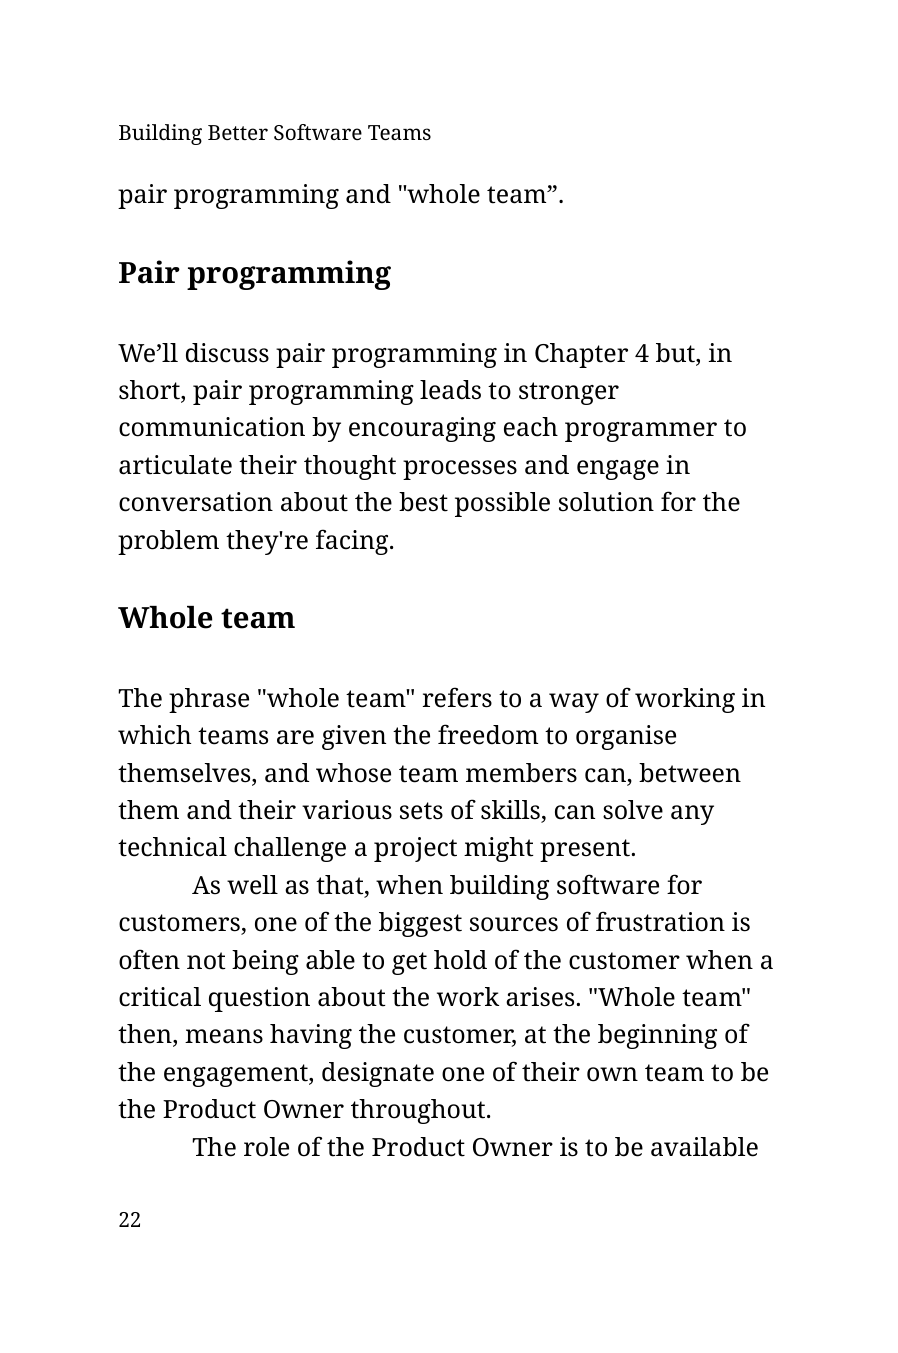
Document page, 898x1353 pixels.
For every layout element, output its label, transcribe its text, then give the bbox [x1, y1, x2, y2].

text pair programming and "whole team”. [118, 177, 779, 211]
text As well as that, when building software for customers, one of the biggest sources of frustration is often not being able to get hold of the customer when a critical question about the work arises. "Whole team" then, means having the customer, at the beginning of the engagement, designate one of their own team to be the Product Owner throughout. [118, 867, 779, 1126]
text We’ll discuss pair programming in Chapter 4 but, in short, pair programming leads to stronger communication by encouraging each programmer to articulate their thought processes and engage in conversation about the best possible solution for the problem they're facing. [118, 335, 779, 556]
subtitle Whole team [118, 597, 779, 637]
subtitle Pair programming [118, 252, 779, 292]
text The phrase "whole team" refers to a way of working in which teams are given the freedom to organise themselves, and whose team members can, between them and their various sets of skills, can solve any technical challenge a project might present. [118, 681, 779, 864]
text The role of the Product Owner is to be available [118, 1129, 779, 1163]
